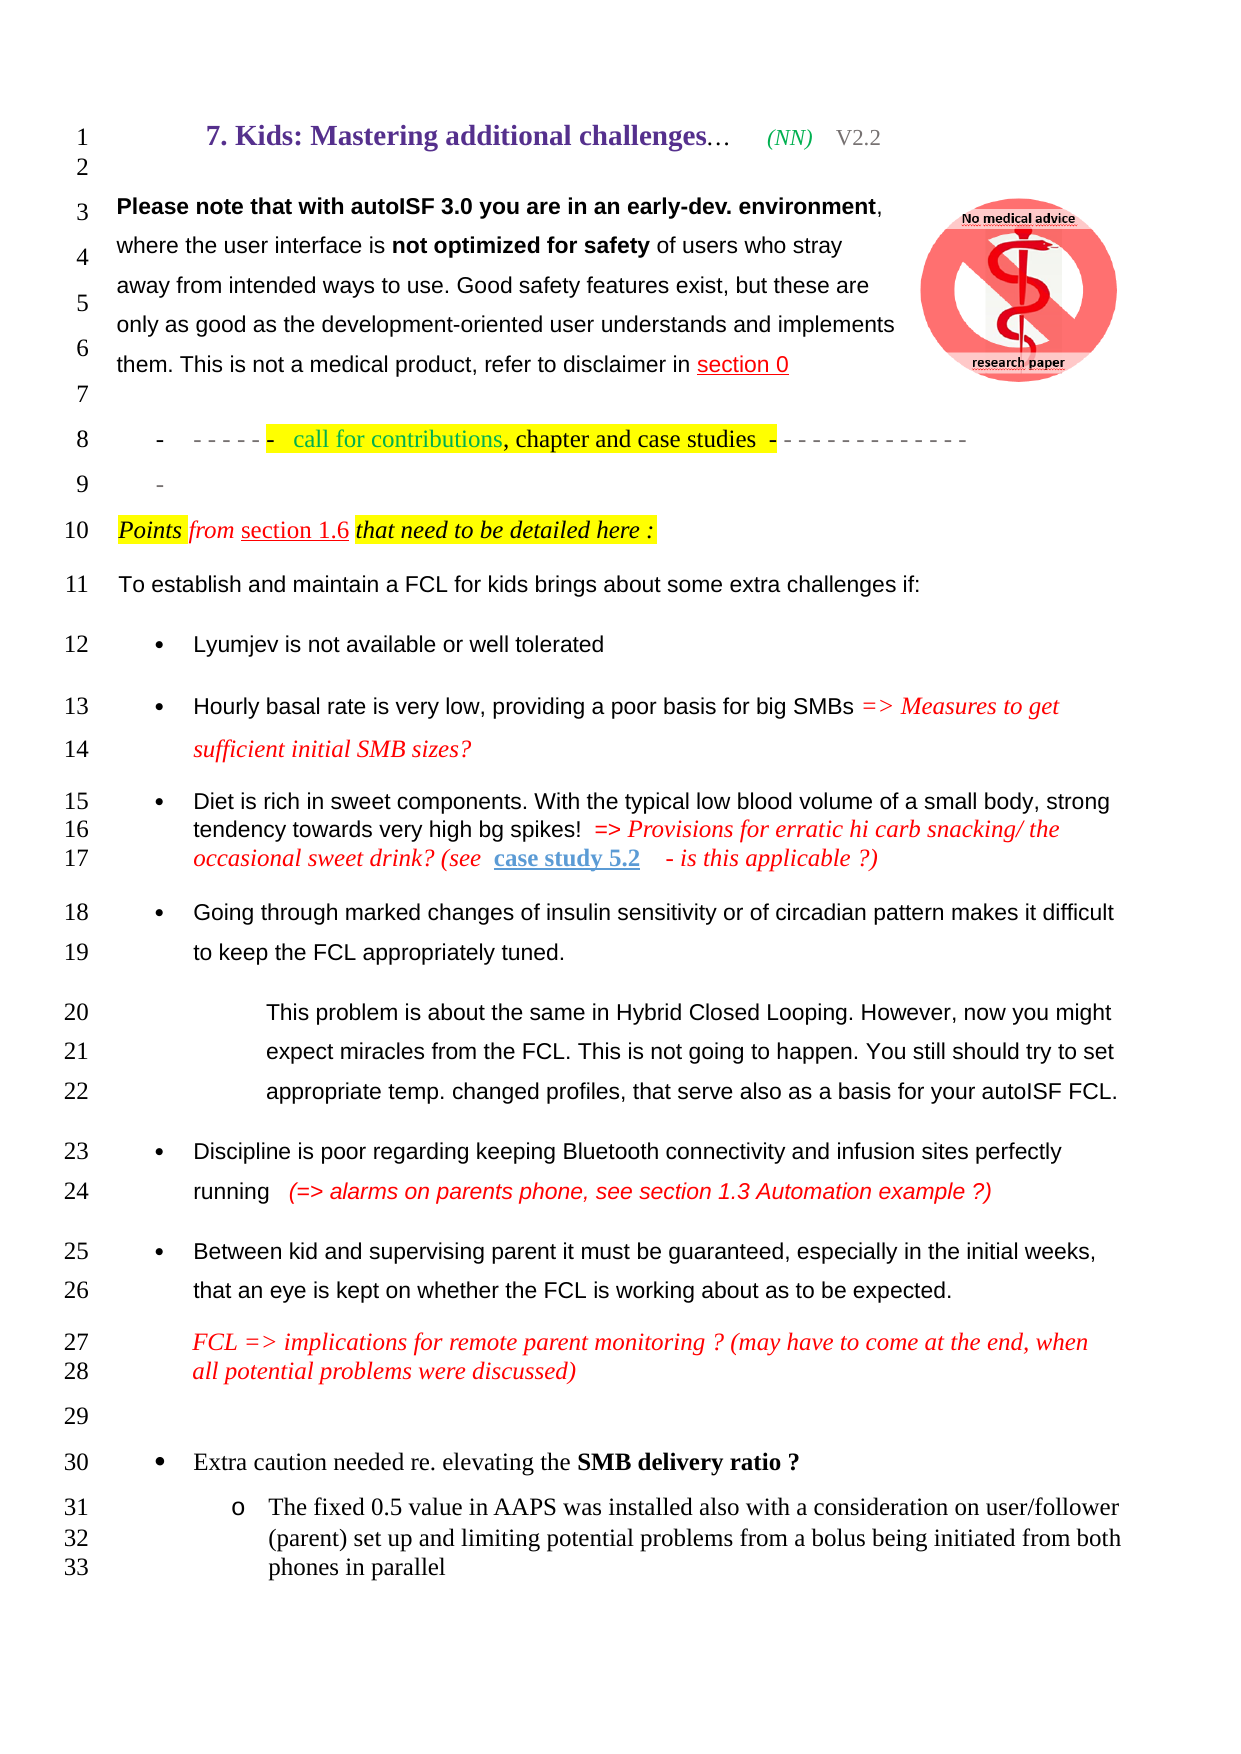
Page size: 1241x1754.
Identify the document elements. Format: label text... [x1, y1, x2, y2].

list Between kid and supervising parent it must be guaranteed, especially in the initial weeks, that an eye is kept on whether the FCL is working about as to be expected. [156, 1238, 1122, 1304]
list Lyumjev is not available or well tolerated [156, 631, 1122, 657]
text 7. Kids: Mastering additional challenges… (NN) V2.2 [118, 118, 1122, 152]
text This problem is about the same in Hybrid Closed Looping. However, now you might expect miracles from the FCL. This is not going to happen. You still should try to set appropriate temp. changed profiles, that serve also as a basis for your autoISF FCL. [266, 999, 1122, 1104]
list - - - - - - call for contributions, chapter and case studies - - - - - - - - - - - - - - [156, 424, 1122, 453]
list The fixed 0.5 value in AAPS was installed also with a consideration on user/follower (parent) set up and limiting potential problems from a bolus being initiated from both phones in parallel [231, 1492, 1122, 1581]
list Extra caution needed re. elevating the SMB delivery ratio ? [156, 1447, 1122, 1476]
list Diet is rich in sweet components. With the typical low blood volume of a small body, strong tendency towards very high bg spikes! => Provisions for erratic hi carb snacking/ the occasional sweet drink? (see case study 5.2 - is this applicable ?) [156, 788, 1122, 872]
list Going through marked changes of insulin sensitivity or of circadian pattern makes it difficult to keep the FCL appropriately tuned. [156, 899, 1122, 965]
list Hourly basal rate is very low, providing a poor basis for big SMBs => Measures to get sufficient initial SMB sizes? [156, 691, 1122, 763]
list Discipline is poor regarding keeping Bluetooth connectivity and infusion sites perfectly running (=> alarms on parents phone, see section 1.3 Automation example ?) [156, 1138, 1122, 1204]
list Points from section 1.6 that need to be detailed here : [118, 515, 1122, 544]
list FCL => implications for remote parent monitoring ? (may have to come at the end, when all potential problems were discussed) [192, 1327, 1122, 1385]
text Please note that with autoISF 3.0 you are in an early-dev. environment, where the user interface is not optimized for safety of users who stray away from intended ways to use. Good safety features exist, but these are only as good as the development-oriented user understands and implements them. This is not a medical product, refer to disclaimer in section 0 [116, 193, 901, 377]
text To establish and maintain a FCL for kids brings about some extra challenges if: [118, 571, 1122, 597]
